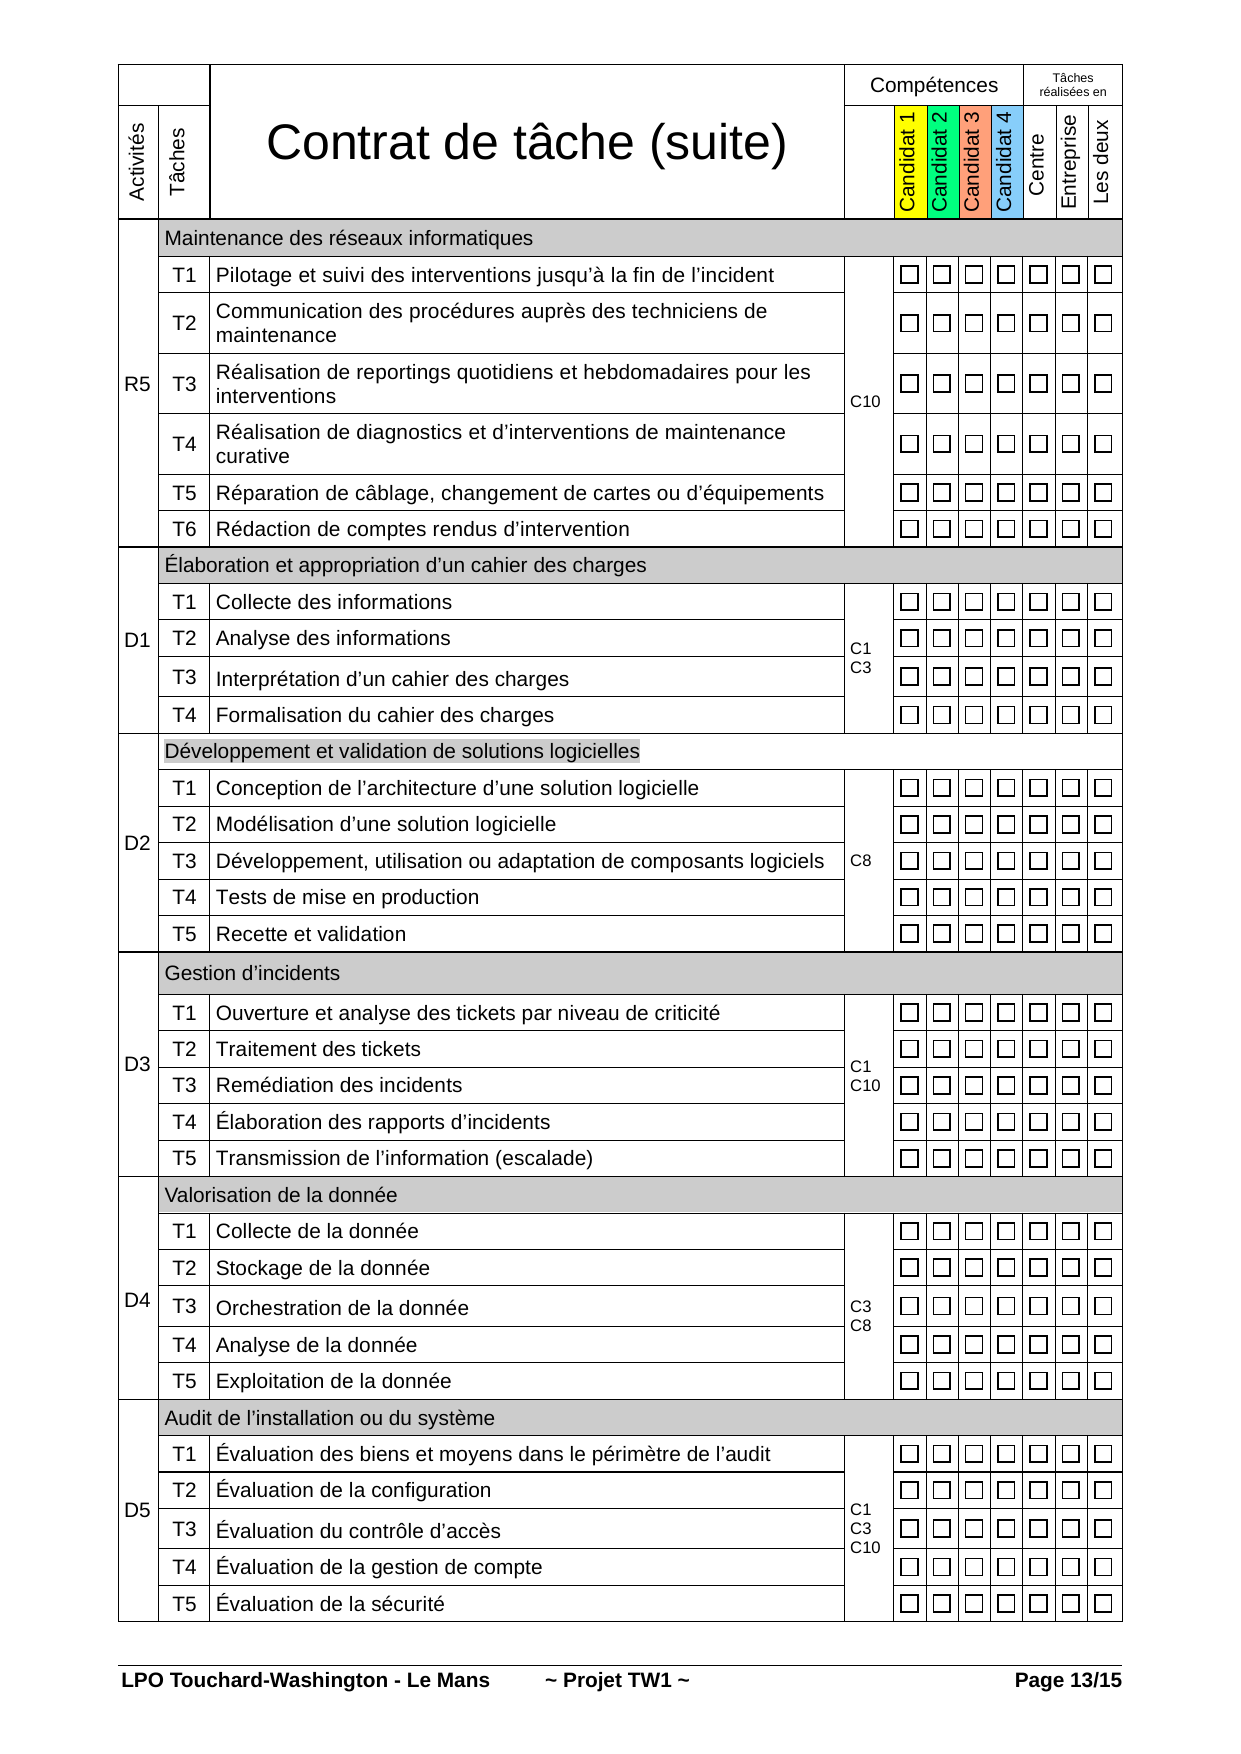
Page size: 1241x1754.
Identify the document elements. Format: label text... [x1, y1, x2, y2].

table_cell [991, 1436, 1022, 1471]
table_cell [894, 511, 926, 546]
table_cell [1023, 1104, 1055, 1139]
table_cell [959, 1549, 990, 1585]
table_cell [894, 414, 926, 473]
table_cell [927, 1327, 958, 1362]
table_cell [1056, 843, 1087, 878]
table_cell [959, 354, 990, 413]
table_cell [959, 1286, 990, 1326]
table_cell [1056, 1250, 1087, 1285]
table_cell [991, 1286, 1022, 1326]
table_cell [927, 1141, 958, 1176]
table_cell [1088, 1586, 1122, 1621]
table_cell [991, 1549, 1022, 1585]
table_cell [927, 770, 958, 806]
table_cell T4 [159, 697, 209, 733]
table_cell Pilotage et suivi des interventions jusqu’à la fin de l’incident [210, 257, 844, 292]
table_cell [894, 807, 926, 842]
table_cell [1056, 1031, 1087, 1067]
table_cell T3 [159, 354, 209, 413]
table_cell [1056, 1473, 1087, 1508]
table_cell T4 [159, 1327, 209, 1362]
table_cell [1056, 1214, 1087, 1249]
table_cell [959, 1214, 990, 1249]
table_cell Interprétation d’un cahier des charges [210, 657, 844, 696]
table_cell [1023, 995, 1055, 1030]
table_cell [1056, 1327, 1087, 1362]
table_cell [1023, 475, 1055, 510]
table_cell Exploitation de la donnée [210, 1363, 844, 1398]
table_cell T4 [159, 1549, 209, 1585]
table_cell [1023, 807, 1055, 842]
table_cell [991, 475, 1022, 510]
table_cell Stockage de la donnée [210, 1250, 844, 1285]
table_cell [1056, 293, 1087, 353]
table_cell [1023, 1031, 1055, 1067]
table_cell T1 [159, 257, 209, 292]
table_cell [1023, 1363, 1055, 1398]
table_cell [1088, 1473, 1122, 1508]
table_cell Audit de l’installation ou du système [159, 1400, 1122, 1435]
table_cell [1056, 620, 1087, 656]
table_cell [1023, 1250, 1055, 1285]
table_cell [927, 1549, 958, 1585]
table_cell [959, 584, 990, 619]
table_cell [894, 1250, 926, 1285]
table_cell [1023, 620, 1055, 656]
table_cell [894, 657, 926, 696]
table_cell [894, 257, 926, 292]
table_cell [1088, 414, 1122, 473]
table_cell [1056, 1141, 1087, 1176]
table_cell [1088, 354, 1122, 413]
table_cell [894, 1327, 926, 1362]
table_cell Tests de mise en production [210, 880, 844, 915]
table_cell [991, 1068, 1022, 1103]
table_cell [1088, 843, 1122, 878]
table_cell T5 [159, 1586, 209, 1621]
table_cell [991, 1031, 1022, 1067]
table_cell [991, 293, 1022, 353]
table_cell [1088, 1327, 1122, 1362]
table_cell [959, 1586, 990, 1621]
table_cell [927, 995, 958, 1030]
table_cell D2 [119, 734, 158, 951]
table_cell [894, 843, 926, 878]
table_cell [1023, 1549, 1055, 1585]
table_cell [894, 1436, 926, 1471]
table_cell [1056, 354, 1087, 413]
table_cell [927, 843, 958, 878]
table_cell [927, 697, 958, 733]
table_cell [1023, 1286, 1055, 1326]
table_cell [1088, 1250, 1122, 1285]
table_cell [1056, 1363, 1087, 1398]
table_cell D4 [119, 1177, 158, 1398]
table_cell [894, 770, 926, 806]
table_cell [894, 1363, 926, 1398]
table_cell [1023, 1141, 1055, 1176]
table_cell [959, 697, 990, 733]
table_cell [1023, 1214, 1055, 1249]
table_cell [927, 257, 958, 292]
table_cell [894, 1473, 926, 1508]
table_cell [1088, 511, 1122, 546]
table_cell [1088, 770, 1122, 806]
table_cell [1088, 1141, 1122, 1176]
table_cell [1088, 293, 1122, 353]
table_cell [1023, 770, 1055, 806]
table_cell [894, 1286, 926, 1326]
table_cell [1023, 257, 1055, 292]
table_cell [991, 770, 1022, 806]
table_cell [959, 293, 990, 353]
table_cell T3 [159, 1286, 209, 1326]
table_cell [927, 1509, 958, 1548]
table_cell Évaluation du contrôle d’accès [210, 1509, 844, 1548]
table_cell [1056, 1436, 1087, 1471]
table_cell Orchestration de la donnée [210, 1286, 844, 1326]
table_cell Développement, utilisation ou adaptation de composants logiciels [210, 843, 844, 878]
table_cell Modélisation d’une solution logicielle [210, 807, 844, 842]
table_cell [991, 1586, 1022, 1621]
table_cell Candidat 2 [928, 106, 959, 218]
table_cell [1023, 657, 1055, 696]
table_cell [1023, 584, 1055, 619]
table_cell Évaluation de la configuration [210, 1473, 844, 1508]
table_cell [959, 414, 990, 473]
table_cell [1023, 1436, 1055, 1471]
table_cell [959, 257, 990, 292]
table_cell C1 C3 [845, 584, 893, 733]
table_cell [1056, 995, 1087, 1030]
table_cell [991, 1473, 1022, 1508]
table_cell [991, 1327, 1022, 1362]
table_cell [991, 584, 1022, 619]
table_cell [927, 620, 958, 656]
table_cell [894, 880, 926, 915]
table_cell [894, 1068, 926, 1103]
table_cell [959, 511, 990, 546]
table_cell [1023, 916, 1055, 951]
table_header Tâches réalisées en [1024, 65, 1122, 105]
table_cell [1088, 657, 1122, 696]
table_cell [991, 1250, 1022, 1285]
table_cell [845, 106, 894, 218]
table_cell [959, 1509, 990, 1548]
table_cell [1056, 511, 1087, 546]
table_cell [959, 1327, 990, 1362]
table_cell [991, 1214, 1022, 1249]
table_cell [1056, 584, 1087, 619]
table_cell Communication des procédures auprès des techniciens de maintenance [210, 293, 844, 353]
table_cell [1023, 414, 1055, 473]
table_cell [894, 697, 926, 733]
table_cell Développement et validation de solutions logicielles [159, 734, 1122, 769]
table_cell Valorisation de la donnée [159, 1177, 1122, 1212]
table_cell [927, 657, 958, 696]
table_cell T6 [159, 511, 209, 546]
table_cell [927, 1363, 958, 1398]
table_cell [959, 620, 990, 656]
table_cell Entreprise [1057, 106, 1088, 218]
table_cell T4 [159, 414, 209, 473]
table_cell [1056, 770, 1087, 806]
table_cell [959, 1436, 990, 1471]
table_cell T1 [159, 995, 209, 1030]
table_cell T2 [159, 1031, 209, 1067]
table_cell T4 [159, 880, 209, 915]
table_cell [1088, 916, 1122, 951]
table_cell [1088, 1214, 1122, 1249]
table_cell [959, 995, 990, 1030]
table_cell [991, 995, 1022, 1030]
table_cell [991, 657, 1022, 696]
table_cell T1 [159, 1214, 209, 1249]
table_cell [959, 1363, 990, 1398]
table_header Compétences [845, 65, 1023, 105]
table_cell [1088, 697, 1122, 733]
table_cell [959, 475, 990, 510]
table_cell [1056, 1286, 1087, 1326]
table_cell [1088, 475, 1122, 510]
table_cell [959, 1473, 990, 1508]
table_cell [991, 1509, 1022, 1548]
table_cell [1023, 1509, 1055, 1548]
table_cell T1 [159, 1436, 209, 1471]
table_cell Réalisation de reportings quotidiens et hebdomadaires pour les interventions [210, 354, 844, 413]
table_cell [894, 293, 926, 353]
table_cell T3 [159, 1509, 209, 1548]
table_header Maintenance des réseaux informatiques [159, 220, 1122, 256]
table_cell [1088, 807, 1122, 842]
table_cell Remédiation des incidents [210, 1068, 844, 1103]
table_cell T5 [159, 916, 209, 951]
table_cell [927, 1031, 958, 1067]
table_cell [959, 916, 990, 951]
table_cell Analyse des informations [210, 620, 844, 656]
table_cell [991, 697, 1022, 733]
table_cell [1088, 584, 1122, 619]
table_cell [894, 1031, 926, 1067]
table_cell T2 [159, 620, 209, 656]
table_cell Recette et validation [210, 916, 844, 951]
table_cell [927, 584, 958, 619]
table_cell T1 [159, 584, 209, 619]
table_cell [894, 916, 926, 951]
table_cell [927, 414, 958, 473]
table_cell [1023, 880, 1055, 915]
table_cell [1023, 293, 1055, 353]
table_cell [927, 1250, 958, 1285]
table_cell [959, 657, 990, 696]
table_cell Évaluation des biens et moyens dans le périmètre de l’audit [210, 1436, 844, 1471]
table_cell [1056, 697, 1087, 733]
table_cell [1088, 1549, 1122, 1585]
table_cell Rédaction de comptes rendus d’intervention [210, 511, 844, 546]
table_cell Candidat 3 [960, 106, 991, 218]
table_cell Réparation de câblage, changement de cartes ou d’équipements [210, 475, 844, 510]
table_cell [894, 354, 926, 413]
table_cell Ouverture et analyse des tickets par niveau de criticité [210, 995, 844, 1030]
table_cell [1023, 1068, 1055, 1103]
table_cell [991, 620, 1022, 656]
table_cell D1 [119, 548, 158, 733]
table_cell [959, 880, 990, 915]
table_cell [927, 293, 958, 353]
table_cell [927, 354, 958, 413]
table_header [119, 65, 209, 105]
table_cell [1056, 657, 1087, 696]
table_cell [959, 770, 990, 806]
table_cell [1023, 1586, 1055, 1621]
table_cell [1088, 1509, 1122, 1548]
table_cell [1088, 257, 1122, 292]
table_cell [1023, 1327, 1055, 1362]
table_cell [1056, 475, 1087, 510]
table_cell [1023, 843, 1055, 878]
table_cell [1088, 1031, 1122, 1067]
table_cell [1088, 1436, 1122, 1471]
table_cell [894, 475, 926, 510]
table_cell Élaboration des rapports d’incidents [210, 1104, 844, 1139]
table_cell Collecte des informations [210, 584, 844, 619]
table_cell C8 [845, 770, 893, 951]
table_cell [991, 916, 1022, 951]
table_cell Tâches [159, 106, 209, 218]
table_cell [991, 414, 1022, 473]
table_cell [927, 475, 958, 510]
table_cell [991, 511, 1022, 546]
table_cell Les deux [1089, 106, 1122, 218]
table_cell Analyse de la donnée [210, 1327, 844, 1362]
table_cell [991, 807, 1022, 842]
table_header R5 [119, 220, 158, 546]
table_cell T1 [159, 770, 209, 806]
table_cell [959, 843, 990, 878]
table_cell [927, 807, 958, 842]
table_cell [959, 807, 990, 842]
table_cell D3 [119, 953, 158, 1176]
table_cell [991, 843, 1022, 878]
table_cell [1056, 1586, 1087, 1621]
table_cell [927, 1286, 958, 1326]
table_cell Évaluation de la gestion de compte [210, 1549, 844, 1585]
table_cell [927, 916, 958, 951]
table_cell [1023, 1473, 1055, 1508]
table_cell [894, 1104, 926, 1139]
table_cell [927, 1586, 958, 1621]
table_cell [927, 1436, 958, 1471]
table_cell [927, 1104, 958, 1139]
table_cell [927, 1214, 958, 1249]
table_cell [1056, 1068, 1087, 1103]
table_cell [894, 1141, 926, 1176]
table_cell [991, 1363, 1022, 1398]
table_cell Traitement des tickets [210, 1031, 844, 1067]
table_cell [1056, 1549, 1087, 1585]
table_cell [927, 1068, 958, 1103]
table_cell [1088, 995, 1122, 1030]
table_cell [894, 995, 926, 1030]
table_cell C3 C8 [845, 1214, 893, 1398]
table_cell Candidat 1 [895, 106, 927, 218]
table_cell [991, 1141, 1022, 1176]
table_cell [959, 1250, 990, 1285]
table_cell T2 [159, 1250, 209, 1285]
table_cell [959, 1031, 990, 1067]
table_cell Réalisation de diagnostics et d’interventions de maintenance curative [210, 414, 844, 473]
table_cell T5 [159, 475, 209, 510]
table_cell [1056, 257, 1087, 292]
table_cell [894, 620, 926, 656]
table_cell [1056, 1104, 1087, 1139]
table_cell [894, 1509, 926, 1548]
table_cell [991, 354, 1022, 413]
table_cell T2 [159, 293, 209, 353]
table_cell [1088, 620, 1122, 656]
table_cell [1056, 414, 1087, 473]
table_cell Formalisation du cahier des charges [210, 697, 844, 733]
table_cell [894, 584, 926, 619]
table_cell T2 [159, 807, 209, 842]
table_cell T4 [159, 1104, 209, 1139]
table_cell T3 [159, 1068, 209, 1103]
table_cell [1088, 1068, 1122, 1103]
table_cell D5 [119, 1400, 158, 1621]
table_header Contrat de tâche (suite) [211, 65, 844, 218]
table_cell Activités [119, 106, 158, 218]
table_cell [1023, 354, 1055, 413]
table_cell [1088, 880, 1122, 915]
table_cell T3 [159, 843, 209, 878]
table_cell [959, 1104, 990, 1139]
table_cell T3 [159, 657, 209, 696]
table_cell T5 [159, 1363, 209, 1398]
table_cell T2 [159, 1473, 209, 1508]
table_cell [894, 1549, 926, 1585]
table_cell Évaluation de la sécurité [210, 1586, 844, 1621]
table_cell Gestion d’incidents [159, 953, 1122, 994]
table_cell [991, 1104, 1022, 1139]
table_cell [1023, 511, 1055, 546]
table_cell [959, 1068, 990, 1103]
table_cell [1023, 697, 1055, 733]
table_cell Candidat 4 [992, 106, 1023, 218]
table_cell C10 [845, 257, 893, 546]
table_cell [1056, 1509, 1087, 1548]
table_cell T5 [159, 1141, 209, 1176]
table_cell Transmission de l’information (escalade) [210, 1141, 844, 1176]
table_cell [894, 1586, 926, 1621]
table_cell [1088, 1104, 1122, 1139]
table_cell Centre [1024, 106, 1056, 218]
table_cell [991, 880, 1022, 915]
table_cell Conception de l’architecture d’une solution logicielle [210, 770, 844, 806]
table_cell [991, 257, 1022, 292]
table_cell C1 C10 [845, 995, 893, 1176]
table_cell [1056, 916, 1087, 951]
table_cell [894, 1214, 926, 1249]
table_cell [927, 1473, 958, 1508]
table_cell [1088, 1286, 1122, 1326]
table_cell [927, 880, 958, 915]
table_cell [927, 511, 958, 546]
table_cell [1056, 880, 1087, 915]
table_cell [1056, 807, 1087, 842]
table_cell C1 C3 C10 [845, 1436, 893, 1621]
table_cell Élaboration et appropriation d’un cahier des charges [159, 548, 1122, 583]
table_cell [1088, 1363, 1122, 1398]
table_cell [959, 1141, 990, 1176]
table_cell Collecte de la donnée [210, 1214, 844, 1249]
